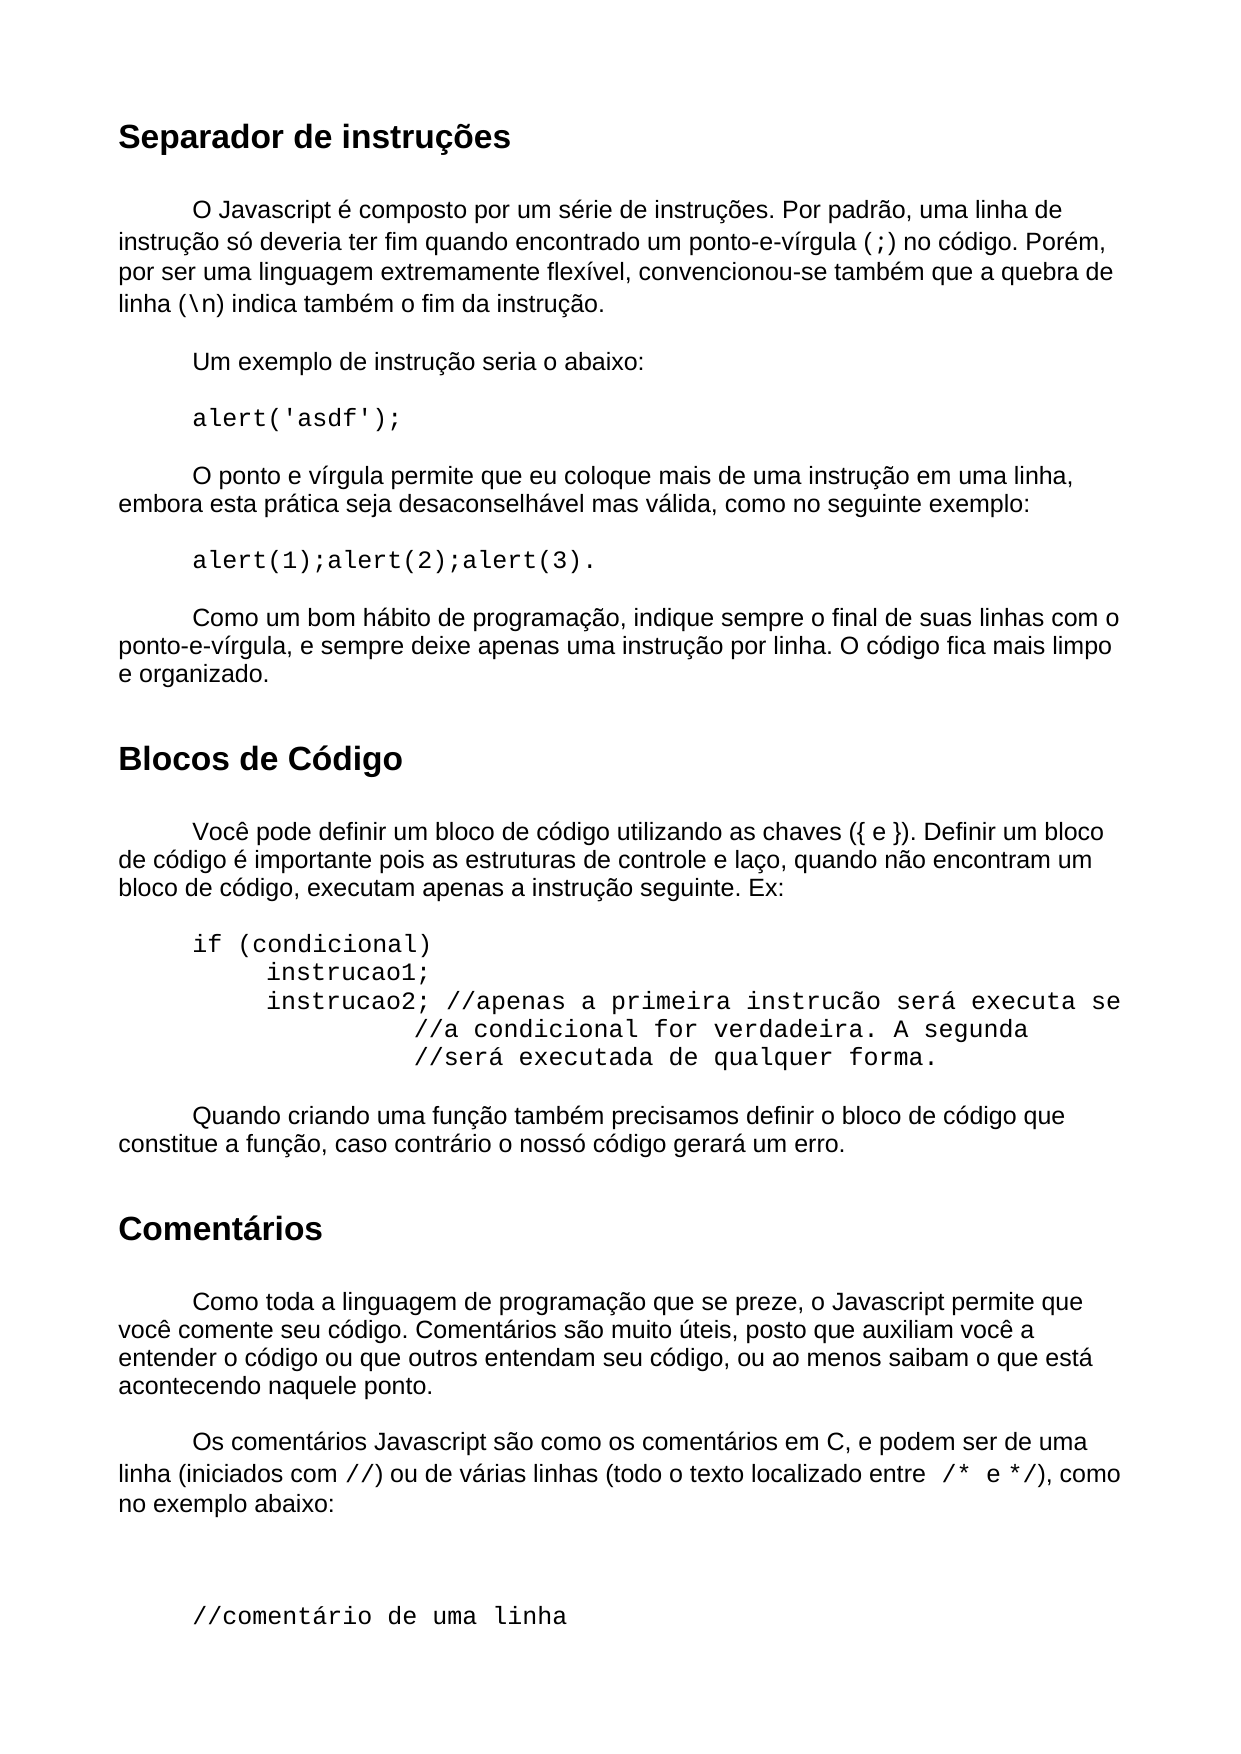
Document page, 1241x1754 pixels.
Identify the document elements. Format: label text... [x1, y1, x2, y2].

text alert('asdf'); [118, 404, 1122, 434]
text if (condicional) [118, 930, 1122, 960]
text instrucao2; //apenas a primeira instrucão será executa se [118, 988, 1122, 1017]
subtitle Blocos de Código [118, 740, 1122, 778]
text //comentário de uma linha [118, 1602, 1122, 1632]
text //a condicional for verdadeira. A segunda [118, 1017, 1122, 1045]
text Como um bom hábito de programação, indique sempre o final de suas linhas com o ponto-e-vírgula, e sempre deixe apenas uma instrução por linha. O código fica mais limpo e organizado. [118, 603, 1122, 687]
subtitle Comentários [118, 1210, 1122, 1248]
text Como toda a linguagem de programação que se preze, o Javascript permite que você comente seu código. Comentários são muito úteis, posto que auxiliam você a entender o código ou que outros entendam seu código, ou ao menos saibam o que está acontecendo naquele ponto. [118, 1288, 1122, 1400]
subtitle Separador de instruções [118, 118, 1122, 156]
text O ponto e vírgula permite que eu coloque mais de uma instrução em uma linha, embora esta prática seja desaconselhável mas válida, como no seguinte exemplo: [118, 462, 1122, 518]
text alert(1);alert(2);alert(3). [118, 546, 1122, 576]
text O Javascript é composto por um série de instruções. Por padrão, uma linha de instrução só deveria ter fim quando encontrado um ponto-e-vírgula (;) no código. Porém, por ser uma linguagem extremamente flexível, convencionou-se também que a quebra de linha (\n) indica também o fim da instrução. [118, 196, 1122, 320]
text Quando criando uma função também precisamos definir o bloco de código que constitue a função, caso contrário o nossó código gerará um erro. [118, 1102, 1122, 1157]
text Os comentários Javascript são como os comentários em C, e podem ser de uma linha (iniciados com //) ou de várias linhas (todo o texto localizado entre /* e */), como no exemplo abaixo: [118, 1428, 1122, 1518]
text //será executada de qualquer forma. [118, 1045, 1122, 1073]
text Você pode definir um bloco de código utilizando as chaves ({ e }). Definir um bloco de código é importante pois as estruturas de controle e laço, quando não encontram um bloco de código, executam apenas a instrução seguinte. Ex: [118, 818, 1122, 902]
text Um exemplo de instrução seria o abaixo: [118, 348, 1122, 376]
text instrucao1; [118, 960, 1122, 988]
